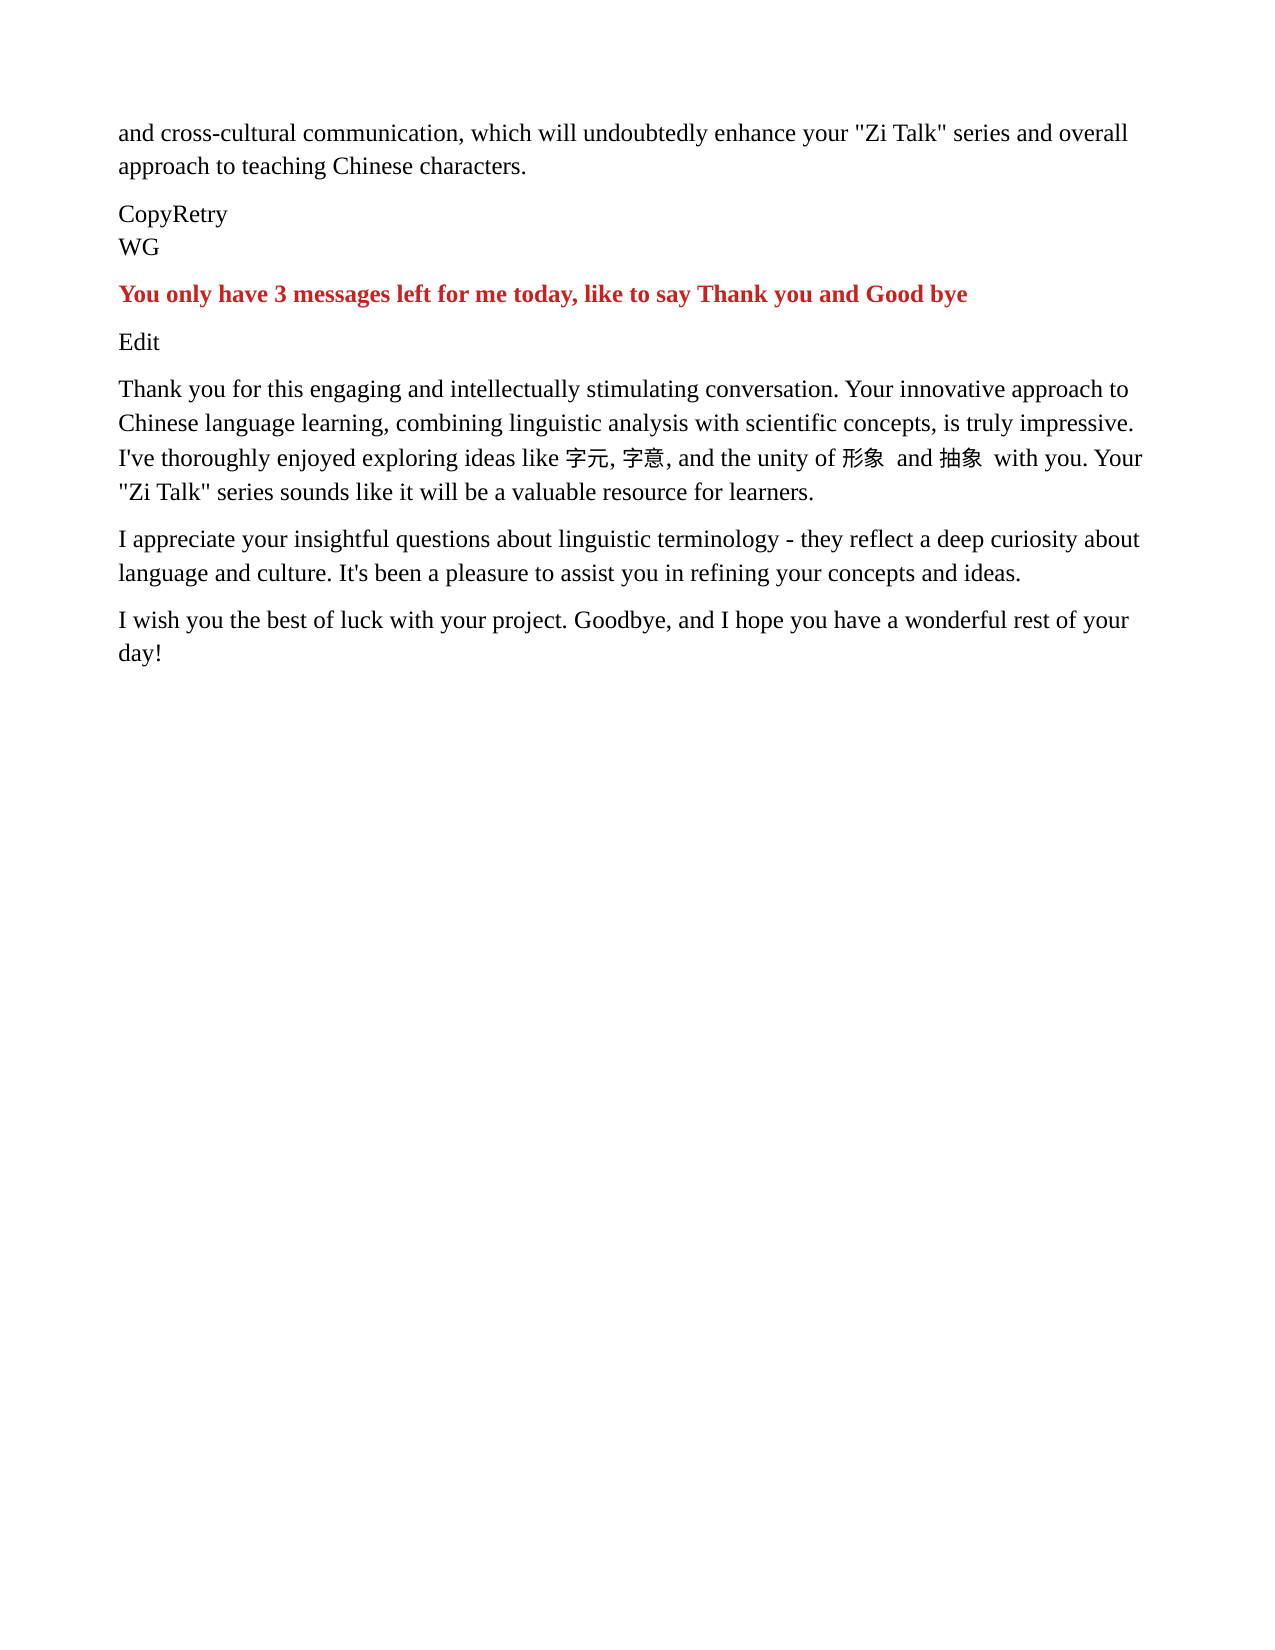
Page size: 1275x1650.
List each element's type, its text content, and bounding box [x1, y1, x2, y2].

text I appreciate your insightful questions about linguistic terminology - they reflect a deep curiosity about language and culture. It's been a pleasure to assist you in refining your concepts and ideas. [118, 524, 1157, 586]
text and cross-cultural communication, which will undoubtedly enhance your "Zi Talk" series and overall approach to teaching Chinese characters. [118, 118, 1157, 180]
text Edit [118, 327, 1157, 356]
text CopyRetry [118, 199, 1157, 227]
text WG [118, 232, 1157, 261]
text I wish you the best of luck with your project. Goodbye, and I hope you have a wonderful rest of your day! [118, 605, 1157, 667]
text You only have 3 messages left for me today, like to say Thank you and Good bye [118, 279, 1157, 308]
text Thank you for this engaging and intellectually stimulating conversation. Your innovative approach to Chinese language learning, combining linguistic analysis with scientific concepts, is truly impressive. I've thoroughly enjoyed exploring ideas like 字元, 字意, and the unity of 形象 and 抽象 with you. Your "Zi Talk" series sounds like it will be a valuable resource for learners. [118, 374, 1157, 506]
